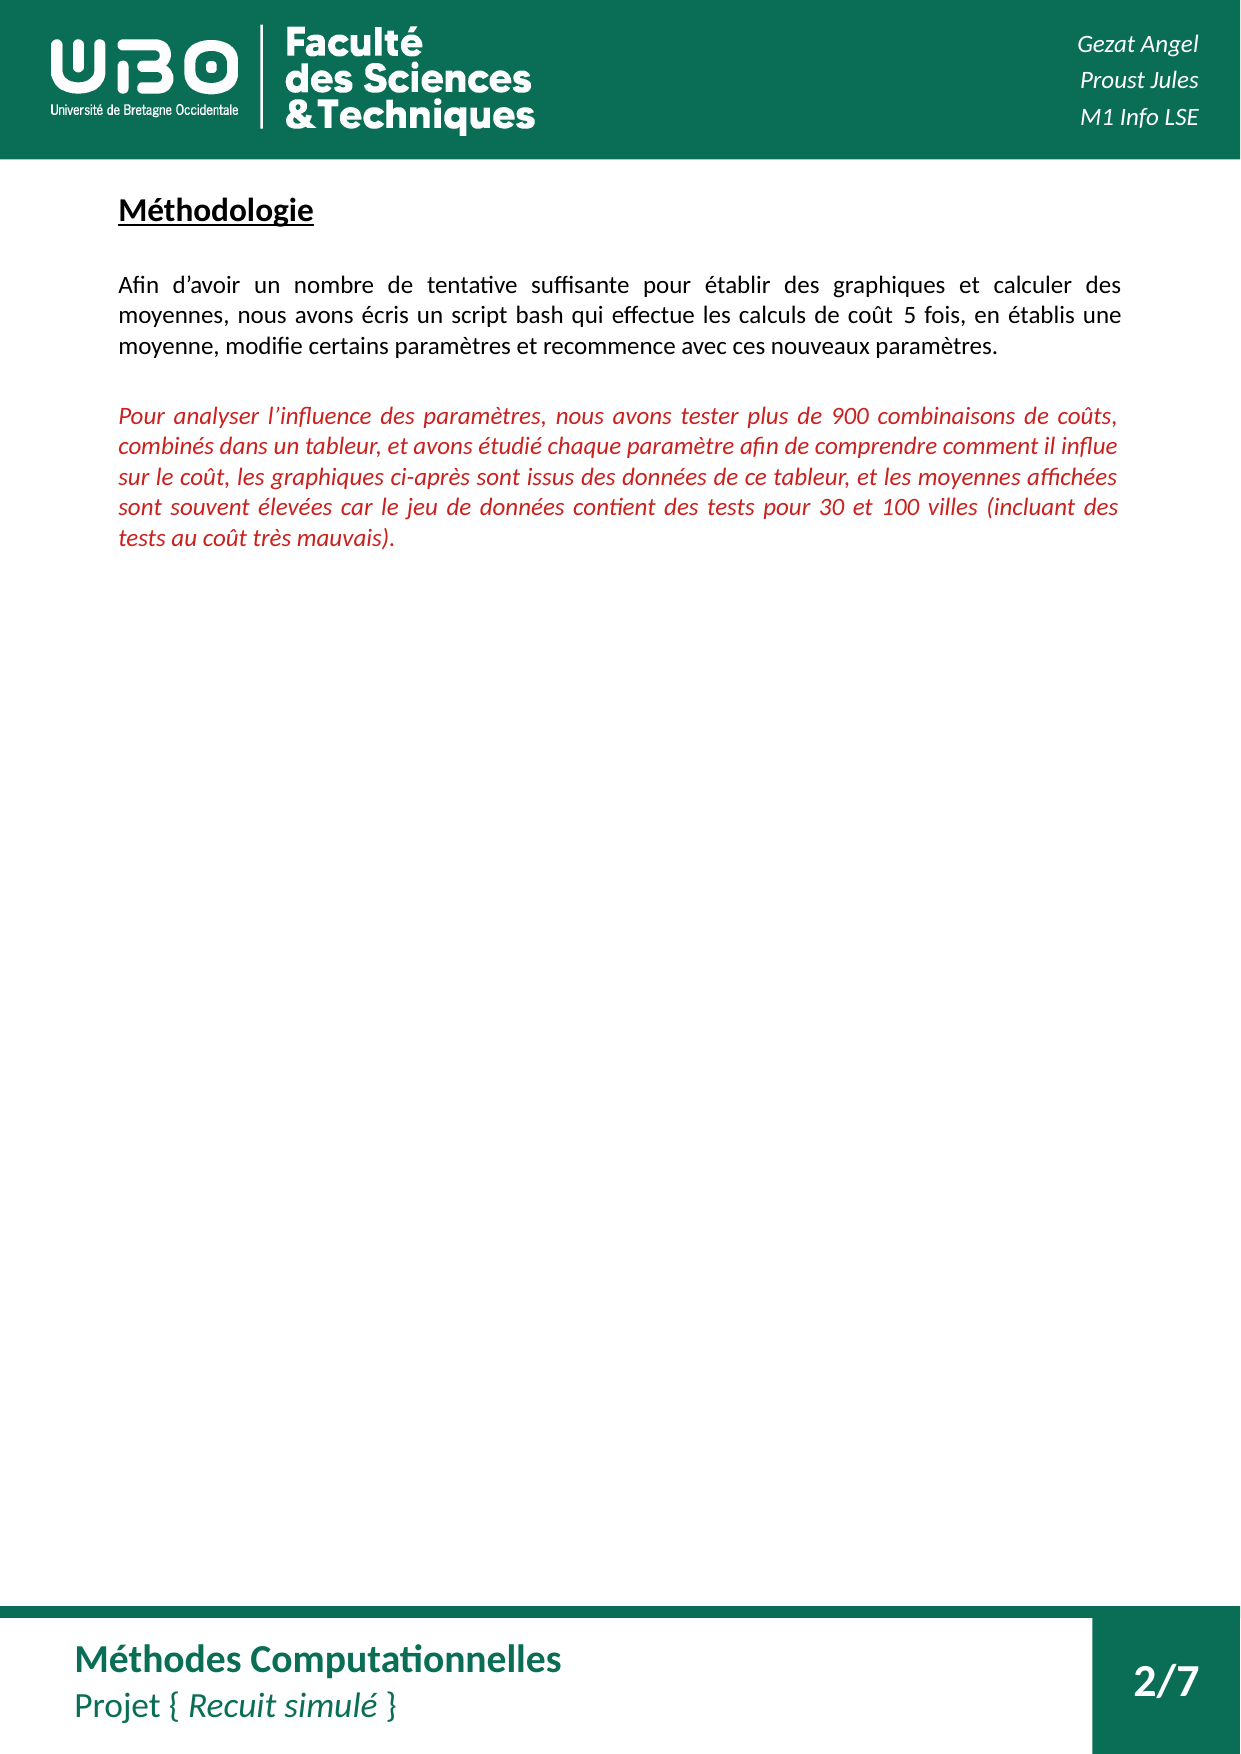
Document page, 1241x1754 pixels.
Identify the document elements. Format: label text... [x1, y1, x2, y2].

picture [43, 20, 539, 139]
text Afin d’avoir un nombre de tentative suffisante pour établir des graphiques et calculer des moyennes, nous avons écris un script bash qui effectue les calculs de coût 5 fois, en établis une moyenne, modifie certains paramètres et recommence avec ces nouveaux paramètres. [118, 269, 1122, 361]
text Pour analyser l’influence des paramètres, nous avons tester plus de 900 combinaisons de coûts, combinés dans un tableur, et avons étudié chaque paramètre afin de comprendre comment il influe sur le coût, les graphiques ci-après sont issus des données de ce tableur, et les moyennes affichées sont souvent élevées car le jeu de données contient des tests pour 30 et 100 villes (incluant des tests au coût très mauvais). [118, 400, 1122, 553]
subtitle Méthodologie [118, 189, 1122, 230]
